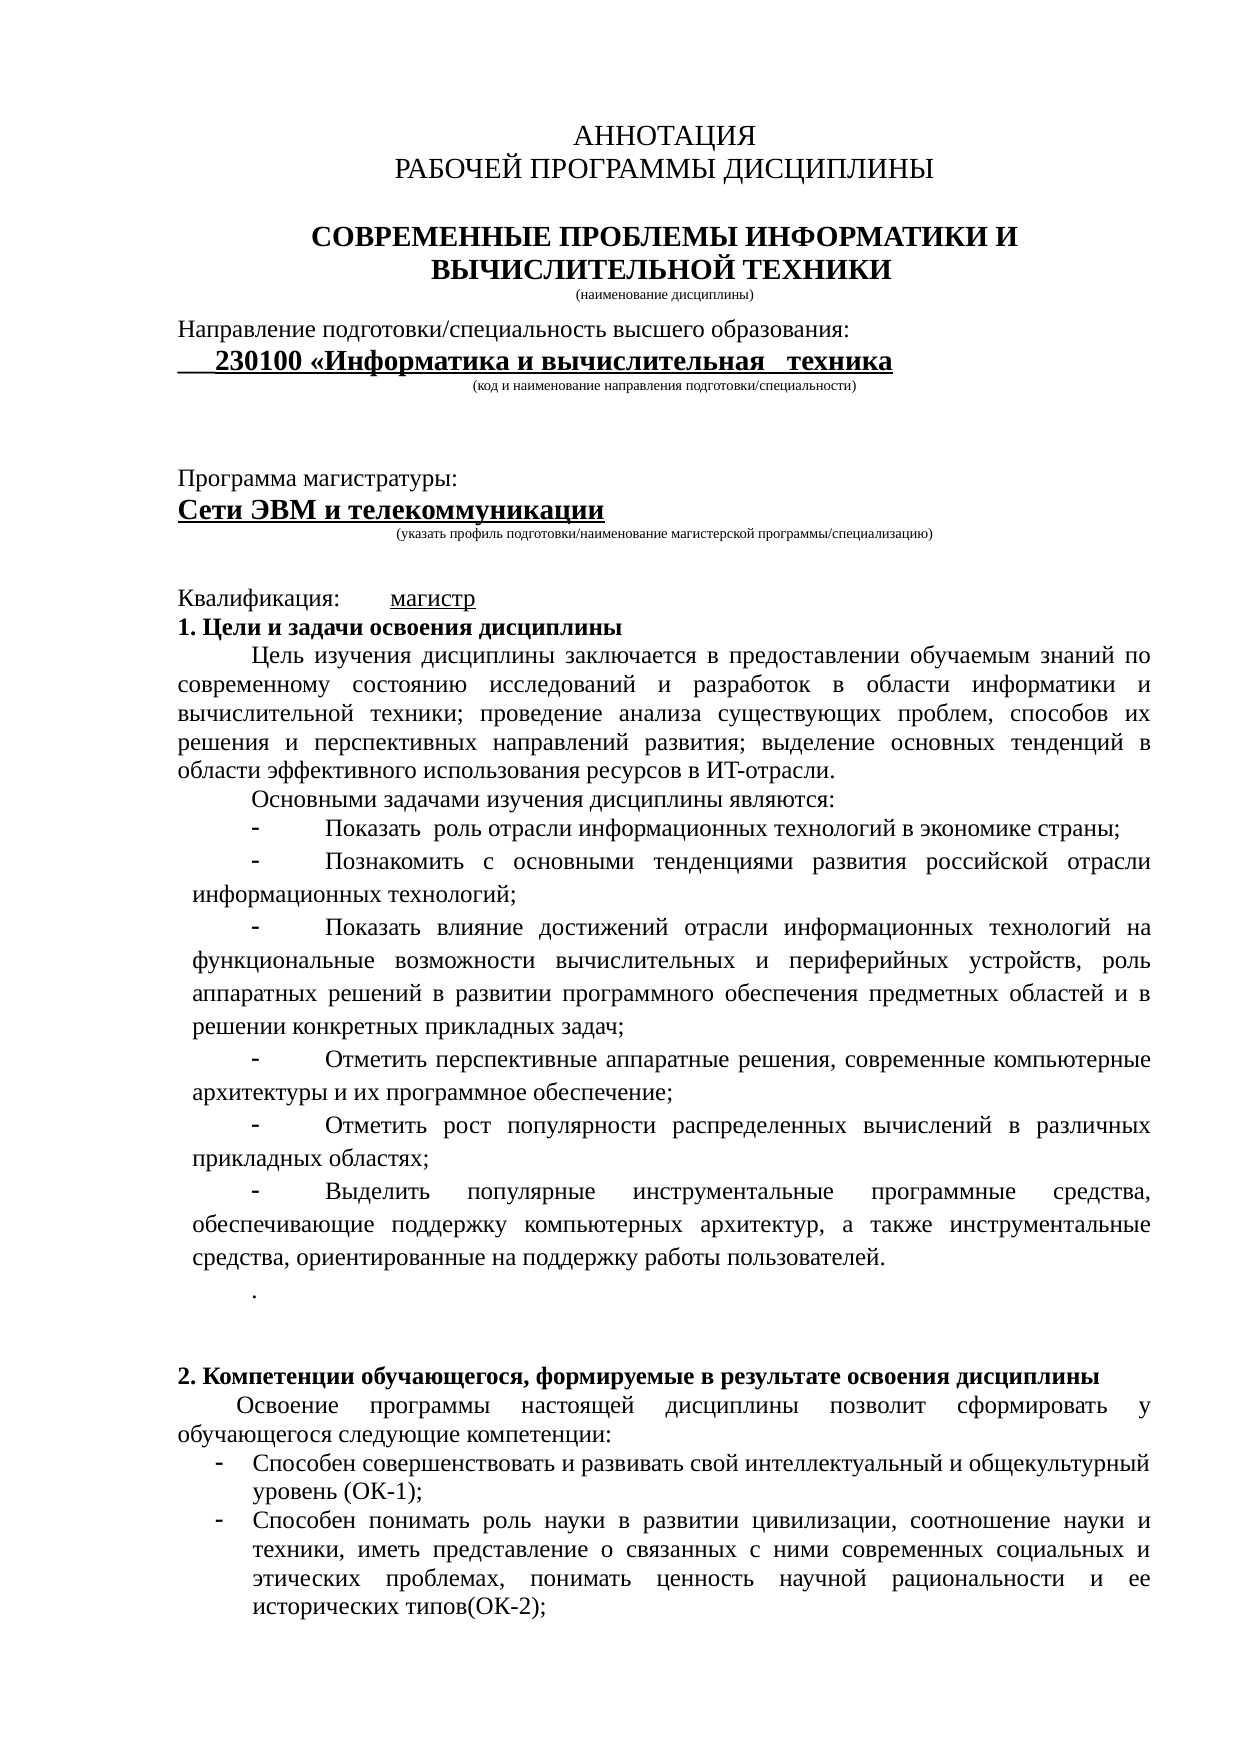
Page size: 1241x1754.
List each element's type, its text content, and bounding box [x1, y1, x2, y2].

list Показать роль отрасли информационных технологий в экономике страны; [192, 813, 1152, 842]
text 1. Цели и задачи освоения дисциплины [177, 612, 1152, 640]
text АННОТАЦИЯ [177, 118, 1152, 152]
text Освоение программы настоящей дисциплины позволит сформировать у обучающегося следующие компетенции: [177, 1390, 1152, 1448]
text ___230100 «Информатика и вычислительная техника [177, 343, 1152, 377]
list Выделить популярные инструментальные программные средства, обеспечивающие поддержку компьютерных архитектур, а также инструментальные средства, ориентированные на поддержку работы пользователей. [192, 1176, 1152, 1271]
list Отметить перспективные аппаратные решения, современные компьютерные архитектуры и их программное обеспечение; [192, 1044, 1152, 1106]
text (наименование дисциплины) [177, 286, 1152, 314]
text . [177, 1275, 1152, 1304]
text Сети ЭВМ и телекоммуникации [177, 492, 1152, 525]
list Способен понимать роль науки в развитии цивилизации, соотношение науки и техники, иметь представление о связанных с ними современных социальных и этических проблемах, понимать ценность научной рациональности и ее исторических типов(ОК-2); [215, 1505, 1152, 1620]
list Познакомить с основными тенденциями развития российской отрасли информационных технологий; [192, 846, 1152, 908]
text Основными задачами изучения дисциплины являются: [177, 784, 1152, 813]
text Квалификация: магистр [177, 583, 1152, 612]
text РАБОЧЕЙ ПРОГРАММЫ ДИСЦИПЛИНЫ [177, 152, 1152, 185]
list Отметить рост популярности распределенных вычислений в различных прикладных областях; [192, 1110, 1152, 1172]
text Современные проблемы информатики и вычислительной техники [177, 219, 1152, 286]
text Программа магистратуры: [177, 463, 1152, 492]
text (код и наименование направления подготовки/специальности) [177, 377, 1152, 406]
list Способен совершенствовать и развивать свой интеллектуальный и общекультурный уровень (ОК-1); [215, 1448, 1152, 1505]
text (указать профиль подготовки/наименование магистерской программы/специализацию) [177, 525, 1152, 554]
text Направление подготовки/специальность высшего образования: [177, 314, 1152, 343]
text Цель изучения дисциплины заключается в предоставлении обучаемым знаний по современному состоянию исследований и разработок в области информатики и вычислительной техники; проведение анализа существующих проблем, способов их решения и перспективных направлений развития; выделение основных тенденций в области эффективного использования ресурсов в ИT-отрасли. [177, 640, 1152, 784]
list Показать влияние достижений отрасли информационных технологий на функциональные возможности вычислительных и периферийных устройств, роль аппаратных решений в развитии программного обеспечения предметных областей и в решении конкретных прикладных задач; [192, 912, 1152, 1040]
text 2. Компетенции обучающегося, формируемые в результате освоения дисциплины [177, 1361, 1152, 1390]
